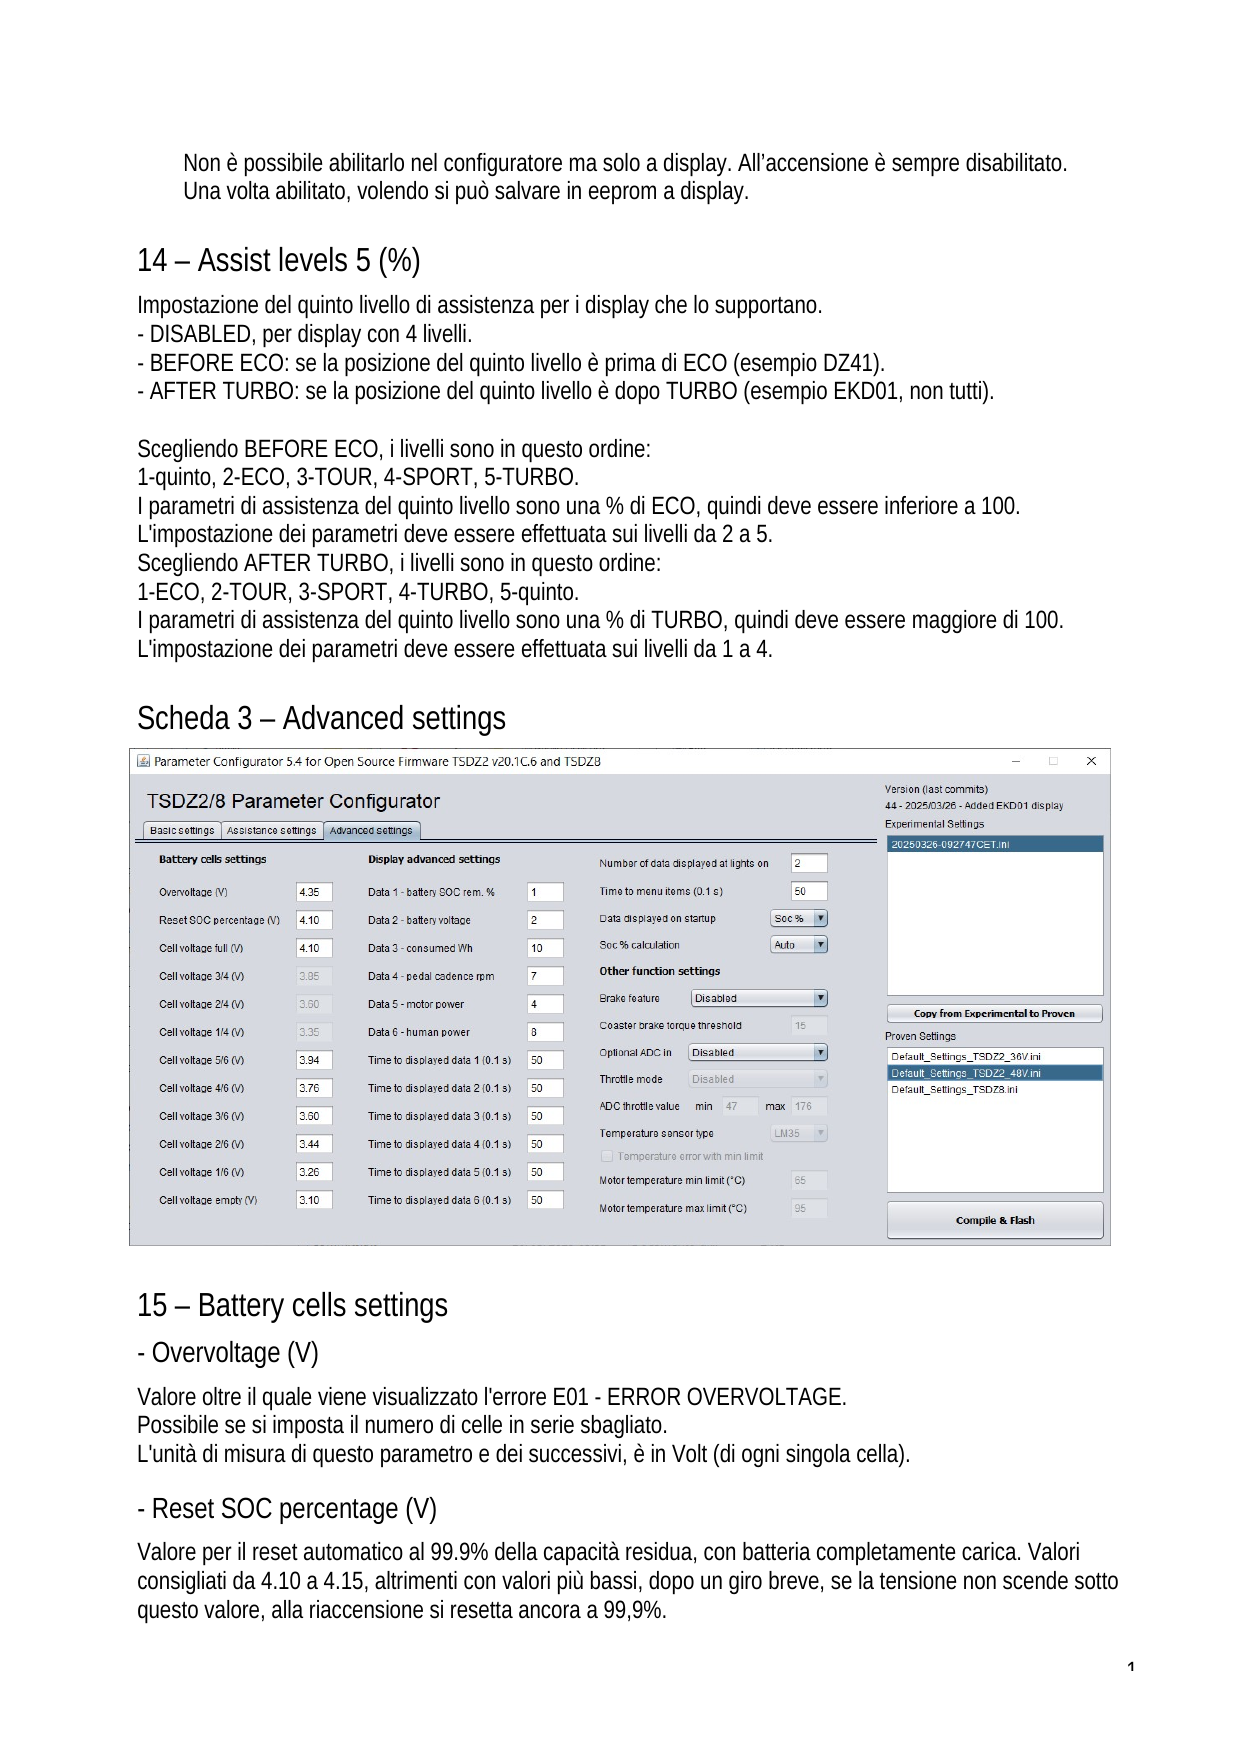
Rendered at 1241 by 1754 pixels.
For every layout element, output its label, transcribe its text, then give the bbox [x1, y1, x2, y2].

picture [130, 749, 1110, 1246]
text - Overvoltage (V) [137, 1336, 1122, 1369]
text Una volta abilitato, volendo si può salvare in eeprom a display. [183, 176, 1122, 205]
text 15 – Battery cells settings [137, 1285, 1122, 1323]
text Scegliendo BEFORE ECO, i livelli sono in questo ordine: 1-quinto, 2-ECO, 3-TOUR, 4-SPORT, 5-TURBO. I parametri di assistenza del quinto livello sono una % di ECO, quindi deve essere inferiore a 100. L'impostazione dei parametri deve essere effettuata sui livelli da 2 a 5. Scegliendo AFTER TURBO, i livelli sono in questo ordine: 1-ECO, 2-TOUR, 3-SPORT, 4-TURBO, 5-quinto. I parametri di assistenza del quinto livello sono una % di TURBO, quindi deve essere maggiore di 100. L'impostazione dei parametri deve essere effettuata sui livelli da 1 a 4. [137, 433, 1122, 663]
text - BEFORE ECO: se la posizione del quinto livello è prima di ECO (esempio DZ41). [137, 348, 1122, 376]
text - Reset SOC percentage (V) [137, 1491, 1122, 1525]
text Possibile se si imposta il numero di celle in serie sbagliato. [137, 1410, 1122, 1439]
text Scheda 3 – Advanced settings [137, 698, 1122, 736]
text - DISABLED, per display con 4 livelli. [137, 319, 1122, 348]
text - AFTER TURBO: se la posizione del quinto livello è dopo TURBO (esempio EKD01, non tutti). [137, 376, 1122, 405]
text Non è possibile abilitarlo nel configuratore ma solo a display. All’accensione è sempre disabilitato. [183, 148, 1122, 176]
text Valore oltre il quale viene visualizzato l'errore E01 - ERROR OVERVOLTAGE. [137, 1381, 1122, 1410]
text 14 – Assist levels 5 (%) [137, 240, 1122, 278]
text Impostazione del quinto livello di assistenza per i display che lo supportano. [137, 290, 1122, 319]
text L'unità di misura di questo parametro e dei successivi, è in Volt (di ogni singola cella). [137, 1439, 1122, 1467]
text Valore per il reset automatico al 99.9% della capacità residua, con batteria completamente carica. Valori consigliati da 4.10 a 4.15, altrimenti con valori più bassi, dopo un giro breve, se la tensione non scende sotto questo valore, alla riaccensione si resetta ancora a 99,9%. [137, 1537, 1122, 1623]
